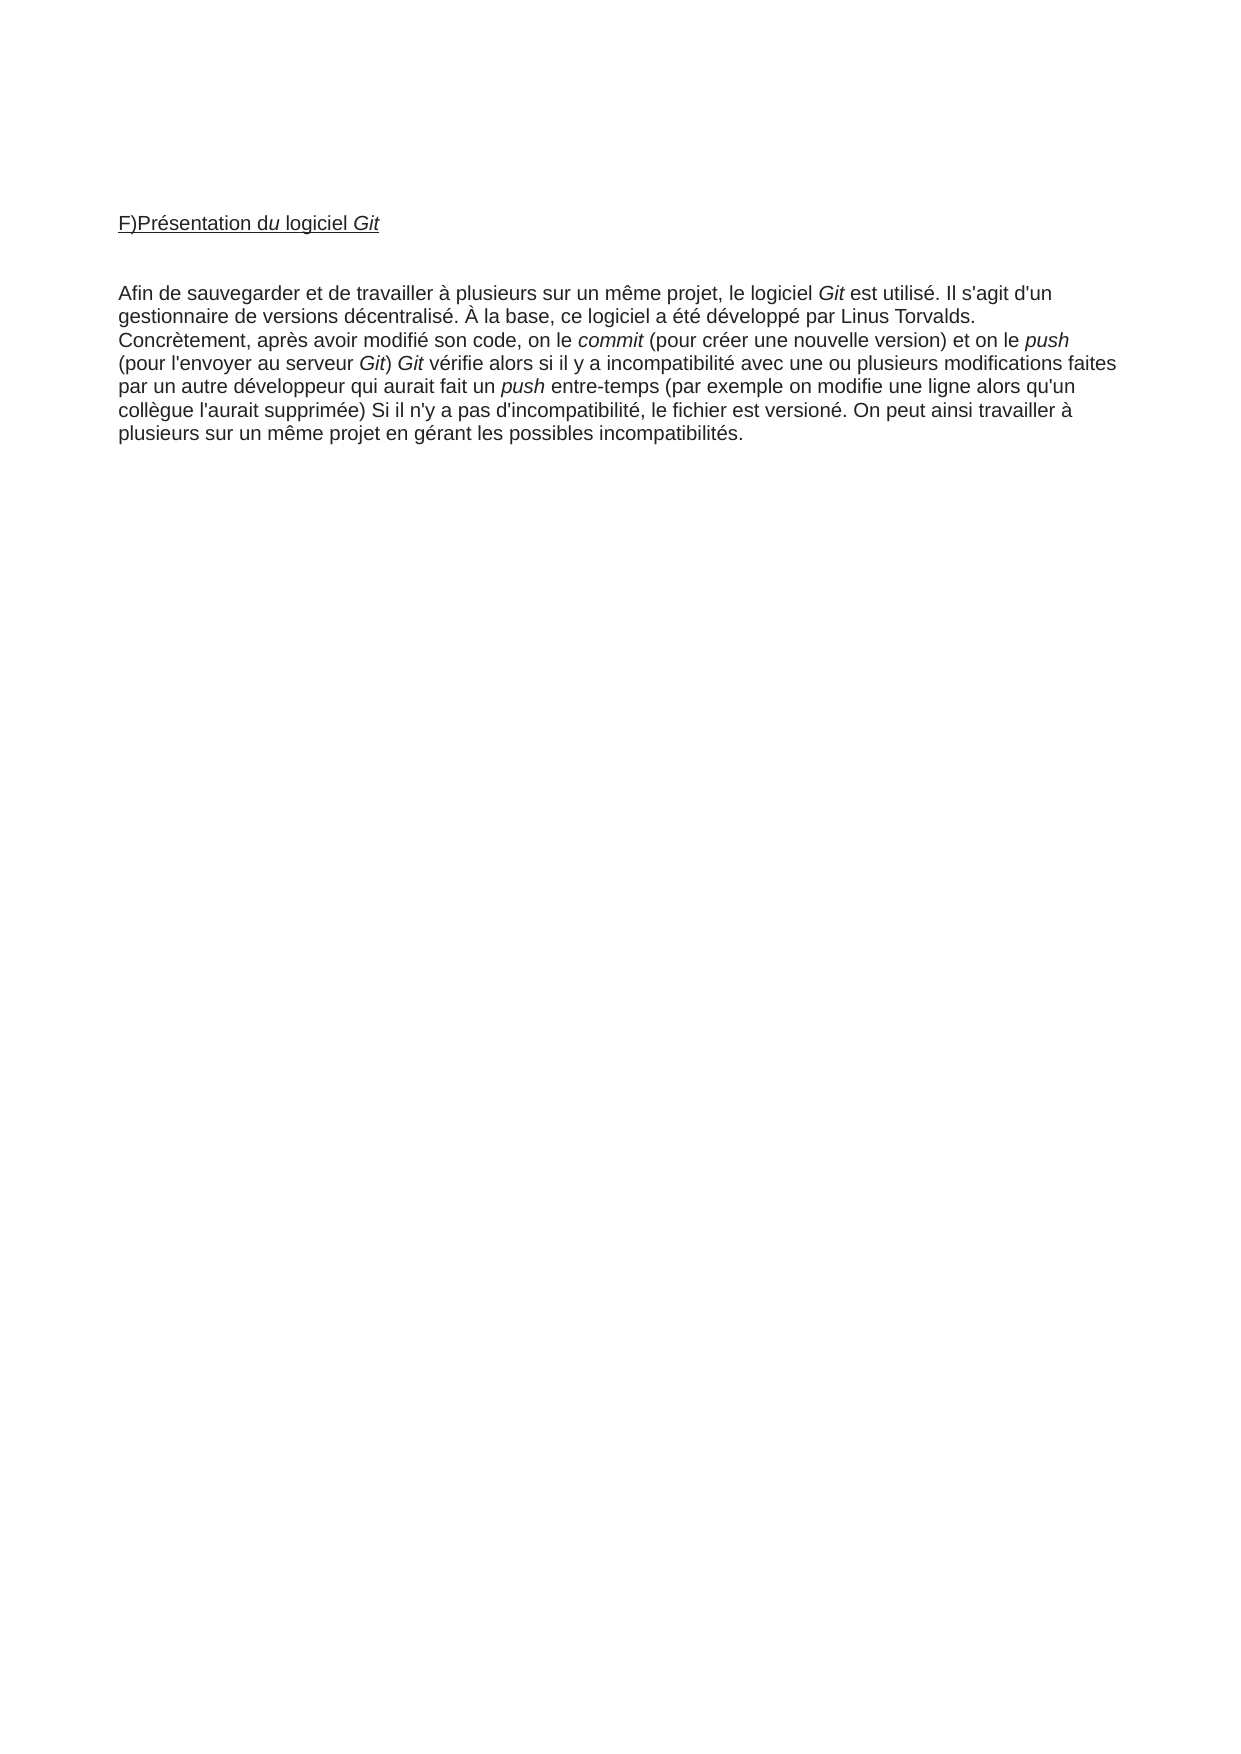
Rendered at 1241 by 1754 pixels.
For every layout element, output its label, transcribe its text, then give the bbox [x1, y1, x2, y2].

text F)Présentation du logiciel Git [118, 211, 1122, 235]
text Afin de sauvegarder et de travailler à plusieurs sur un même projet, le logiciel Git est utilisé. Il s'agit d'un gestionnaire de versions décentralisé. À la base, ce logiciel a été développé par Linus Torvalds. [118, 281, 1122, 328]
text Concrètement, après avoir modifié son code, on le commit (pour créer une nouvelle version) et on le push (pour l'envoyer au serveur Git) Git vérifie alors si il y a incompatibilité avec une ou plusieurs modifications faites par un autre développeur qui aurait fait un push entre-temps (par exemple on modifie une ligne alors qu'un collègue l'aurait supprimée) Si il n'y a pas d'incompatibilité, le fichier est versioné. On peut ainsi travailler à plusieurs sur un même projet en gérant les possibles incompatibilités. [118, 328, 1122, 445]
